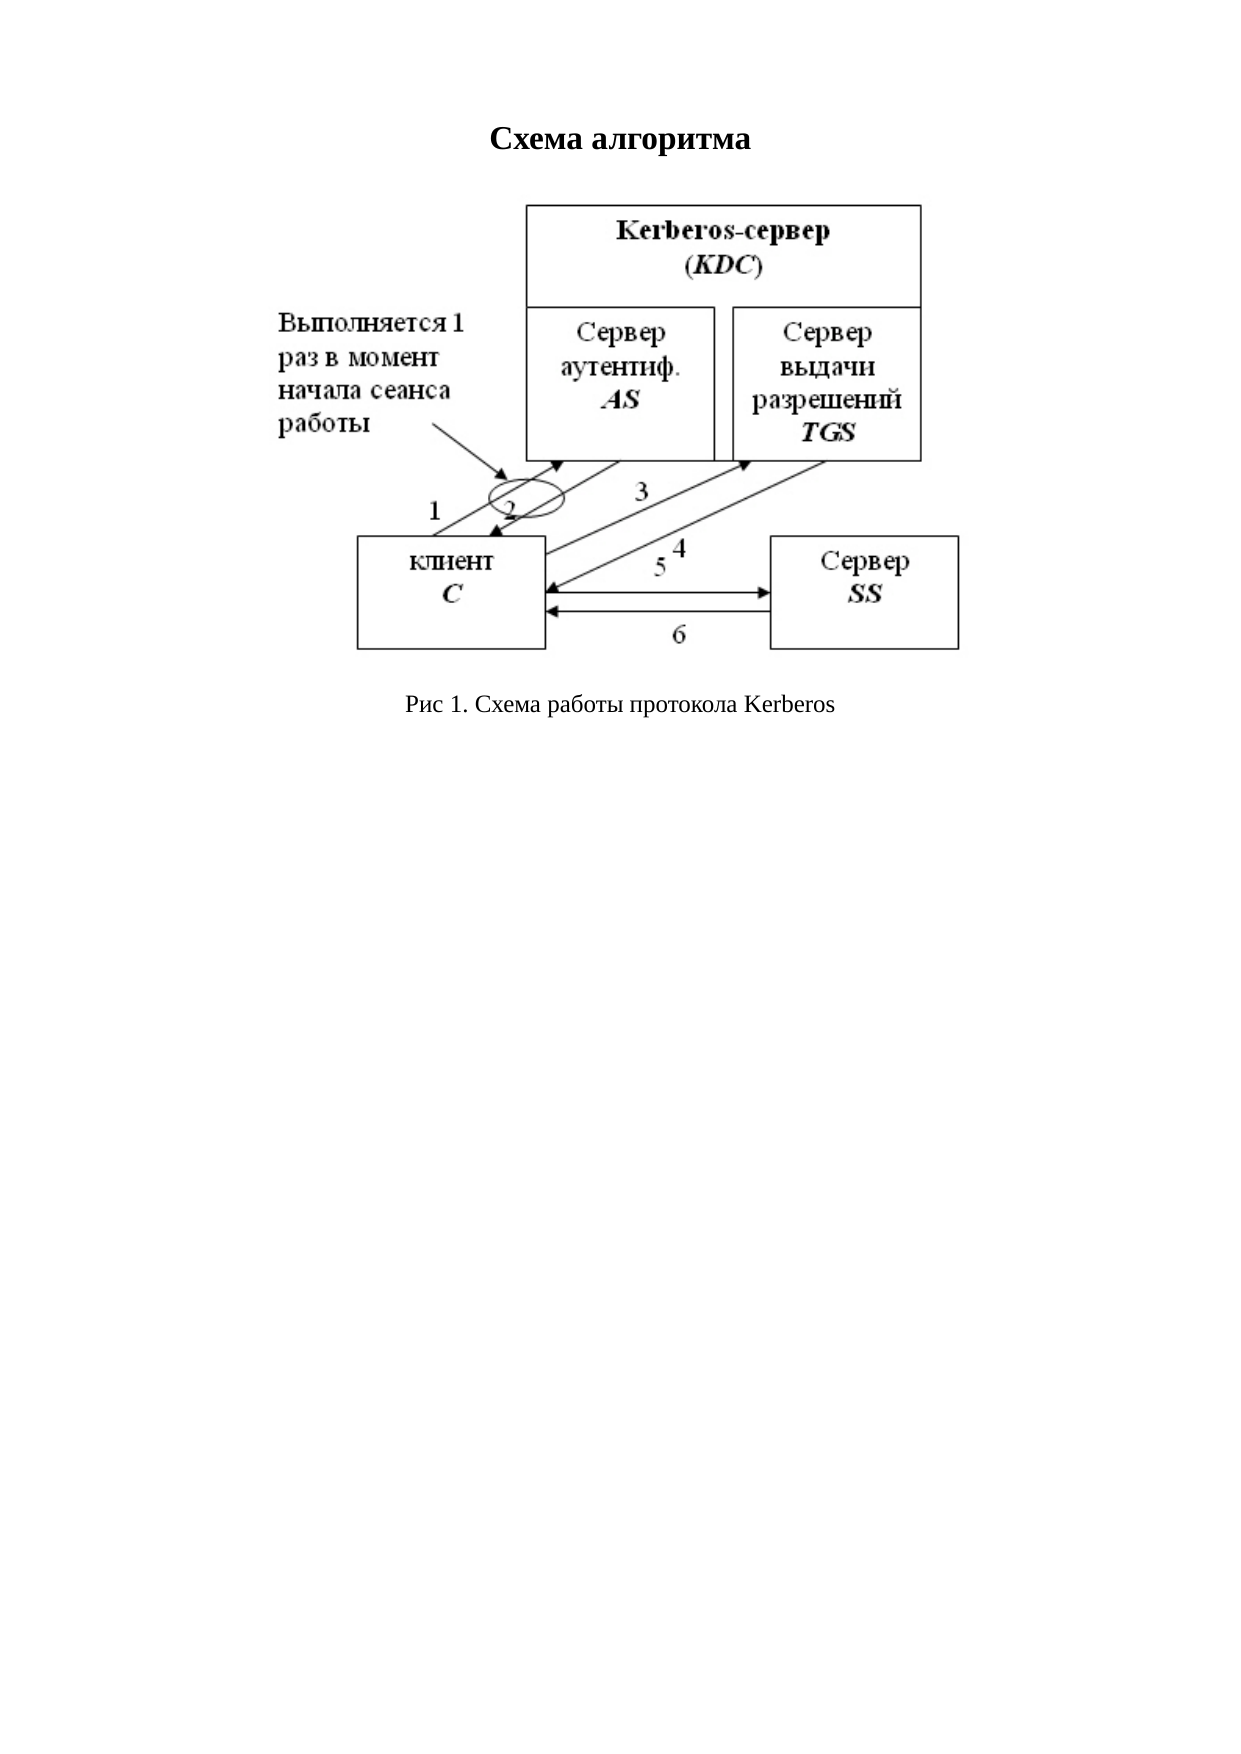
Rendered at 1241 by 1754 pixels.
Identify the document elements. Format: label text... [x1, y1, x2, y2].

text Рис 1. Схема работы протокола Kerberos [118, 689, 1122, 718]
text Схема алгоритма [118, 118, 1122, 156]
picture [268, 194, 972, 661]
